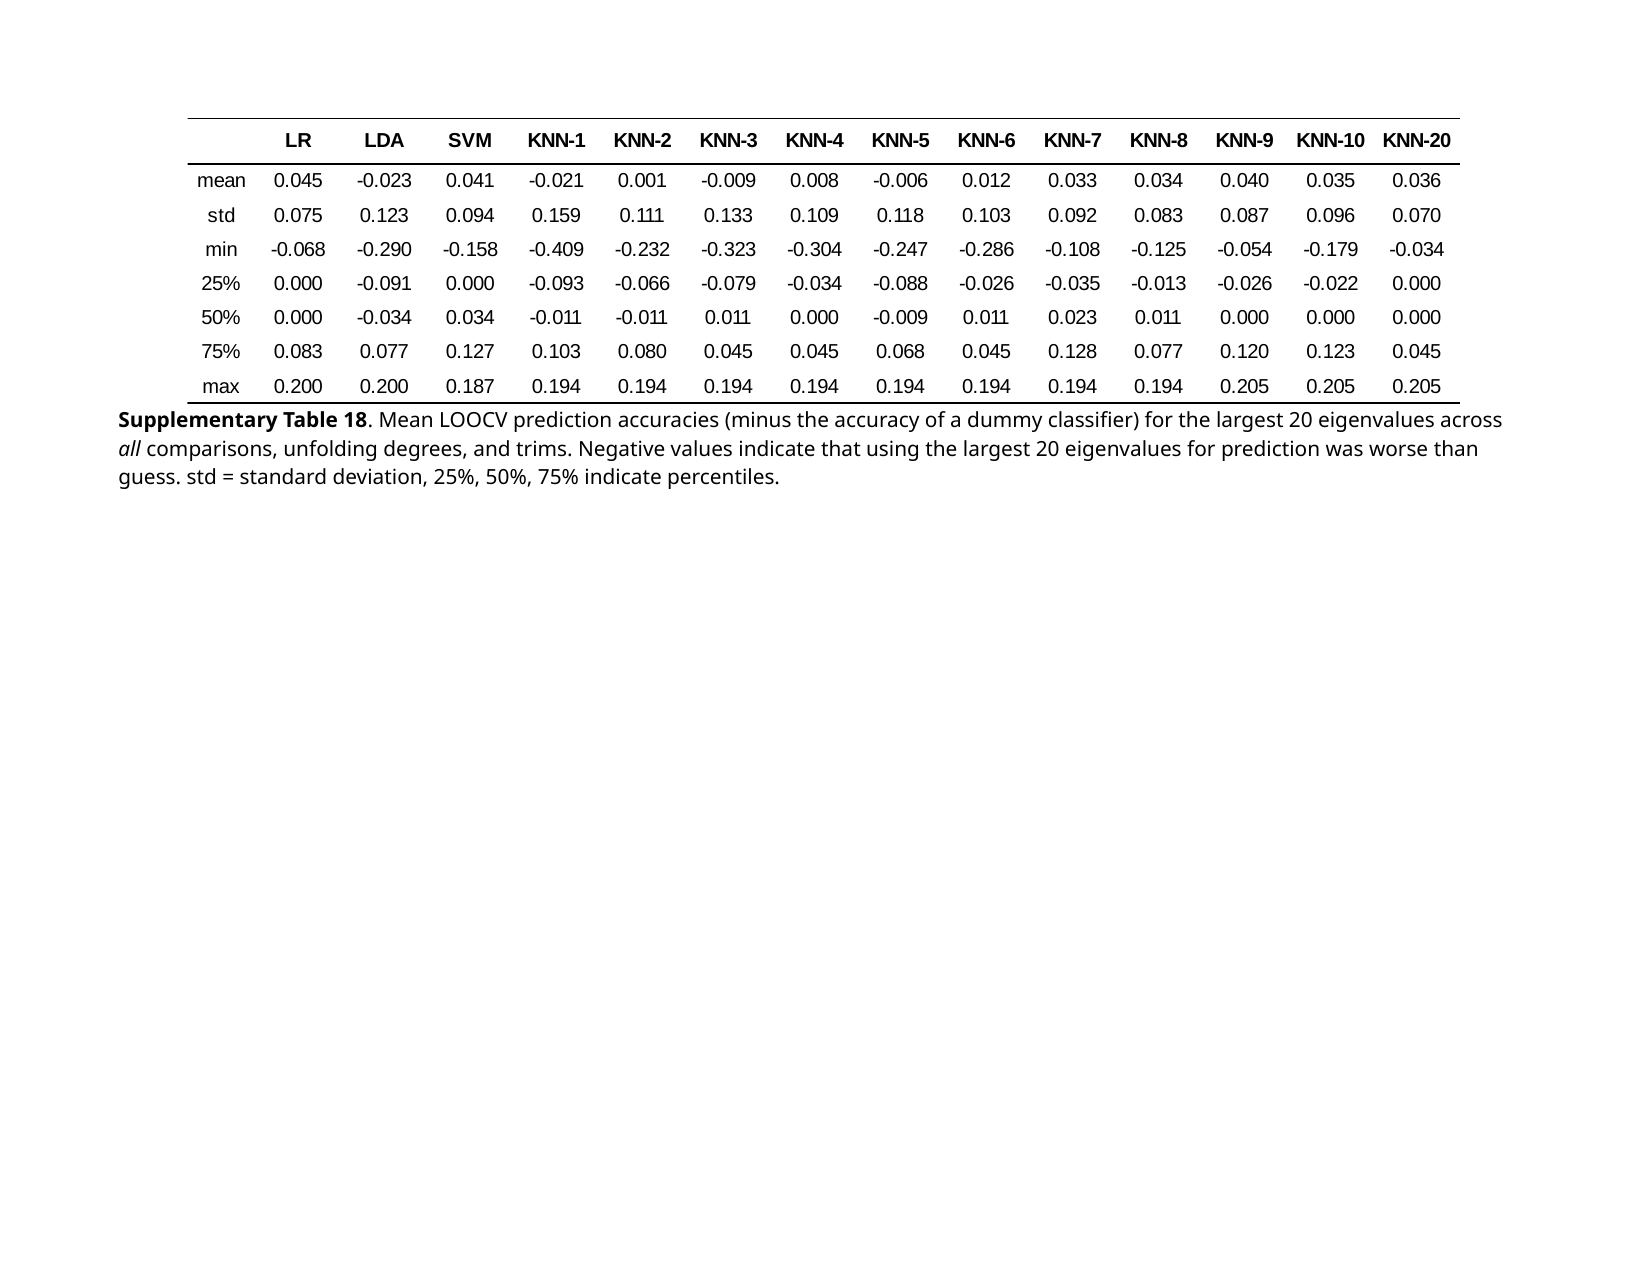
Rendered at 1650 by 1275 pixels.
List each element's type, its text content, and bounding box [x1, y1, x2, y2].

text Supplementary Table 18. Mean LOOCV prediction accuracies (minus the accuracy of a dummy classifier) for the largest 20 eigenvalues across all comparisons, unfolding degrees, and trims. Negative values indicate that using the largest 20 eigenvalues for prediction was worse than guess. std = standard deviation, 25%, 50%, 75% indicate percentiles. [118, 118, 1532, 491]
